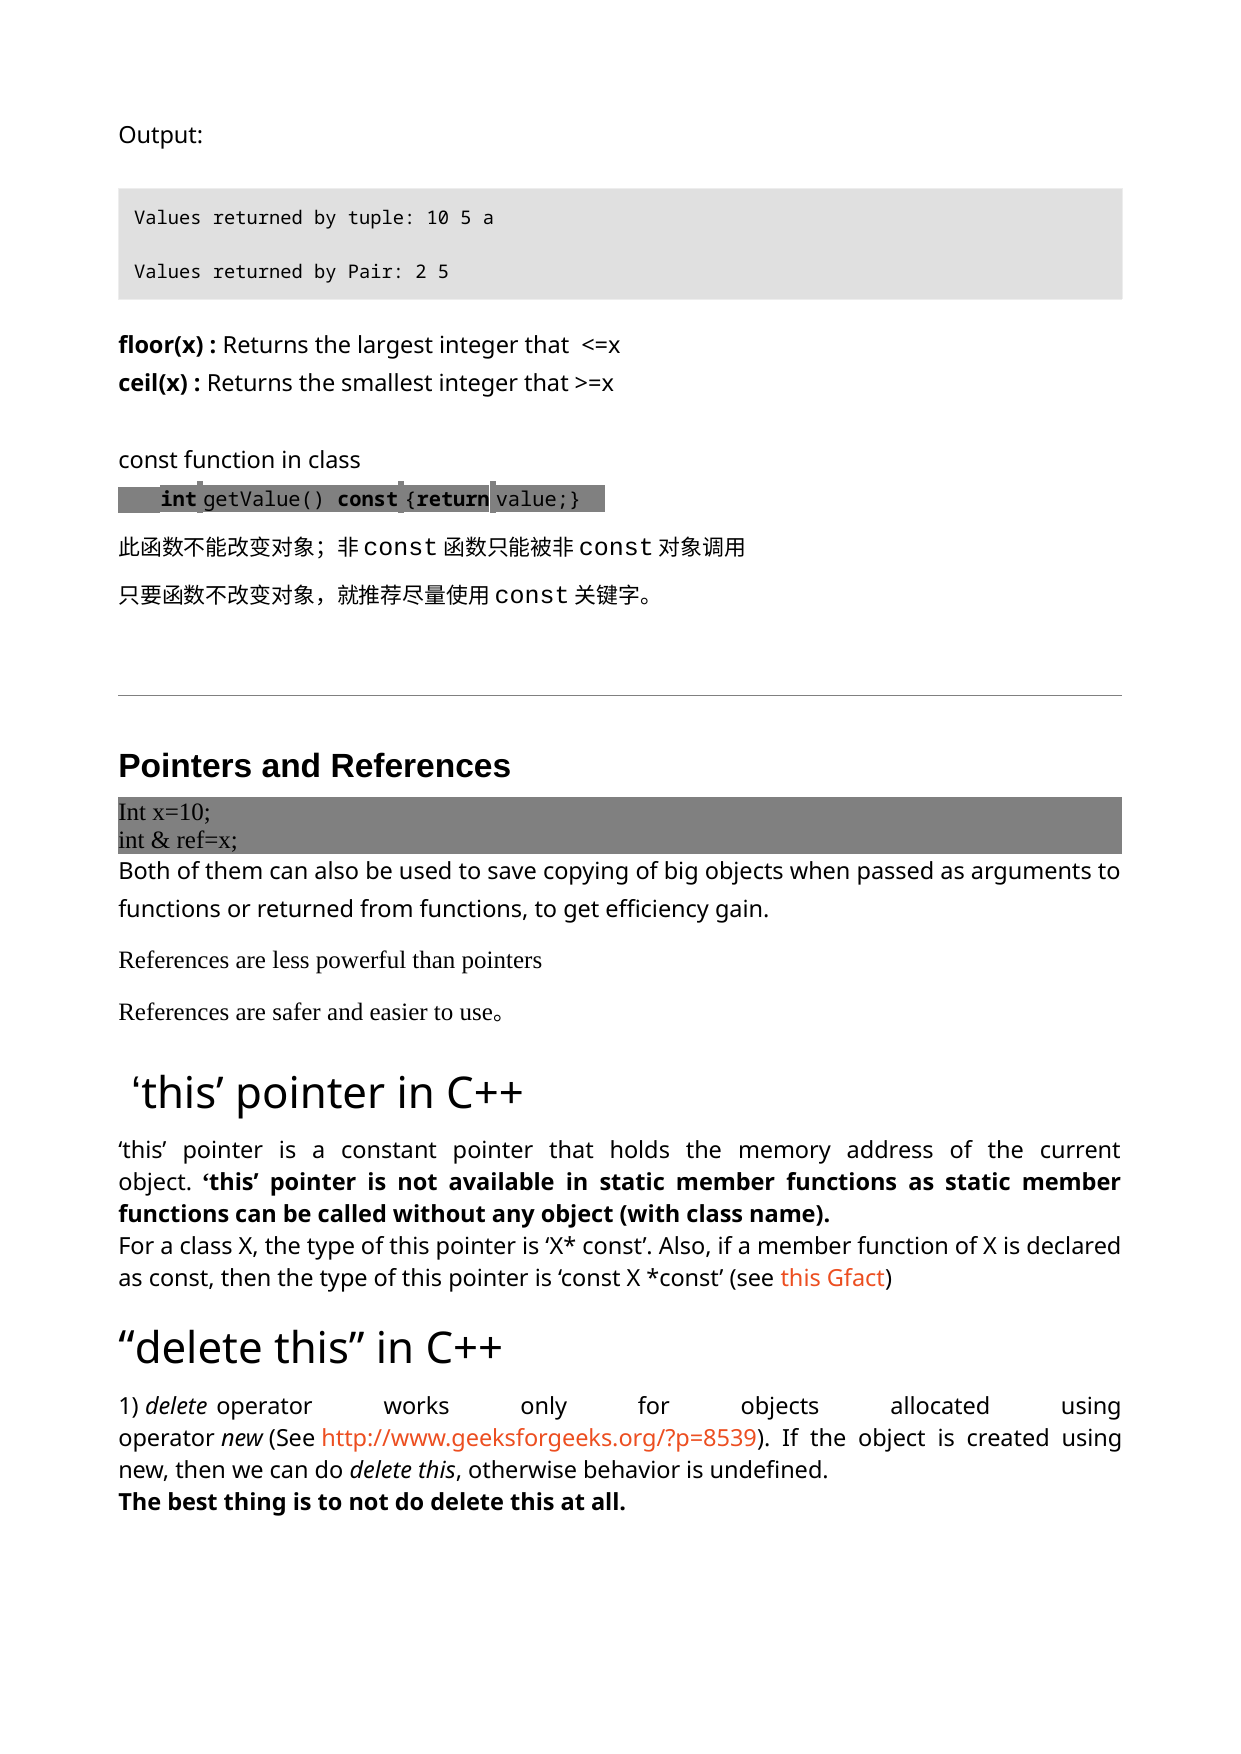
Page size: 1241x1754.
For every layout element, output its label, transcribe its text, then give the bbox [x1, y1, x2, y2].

text ‘this’ pointer is a constant pointer that holds the memory address of the current object. ‘this’ pointer is not available in static member functions as static member functions can be called without any object (with class name). [118, 1134, 1122, 1229]
text 只要函数不改变对象，就推荐尽量使用const关键字。 [118, 583, 1122, 611]
text References are less powerful than pointers [118, 945, 1122, 974]
text Int x=10; [118, 797, 1122, 825]
text Output: [118, 118, 1122, 150]
subtitle Pointers and References [118, 746, 1122, 784]
text Both of them can also be used to save copying of big objects when passed as arguments to functions or returned from functions, to get efficiency gain. [118, 854, 1122, 924]
text The best thing is to not do delete this at all. [118, 1485, 1122, 1517]
text const function in class [118, 443, 1122, 475]
text floor(x) : Returns the largest integer that <=x [118, 328, 1122, 360]
text Values returned by tuple: 10 5 a [119, 189, 1122, 229]
text For a class X, the type of this pointer is ‘X* const’. Also, if a member function of X is declared as const, then the type of this pointer is ‘const X *const’ (see this Gfact) [118, 1229, 1122, 1293]
subtitle “delete this” in C++ [118, 1314, 1122, 1377]
text int & ref=x; [118, 825, 1122, 854]
text References are safer and easier to use。 [118, 994, 1122, 1026]
text ceil(x) : Returns the smallest integer that >=x [118, 366, 1122, 398]
text Values returned by Pair: 2 5 [119, 242, 1122, 299]
text 此函数不能改变对象；非const函数只能被非const对象调用 [118, 534, 1122, 563]
subtitle ‘this’ pointer in C++ [118, 1062, 1122, 1121]
text int getValue() const {return value;} [118, 481, 1122, 513]
text 1) delete operator works only for objects allocated using operator new (See http://www.geeksforgeeks.org/?p=8539). If the object is created using new, then we can do delete this, otherwise behavior is undefined. [118, 1389, 1122, 1485]
